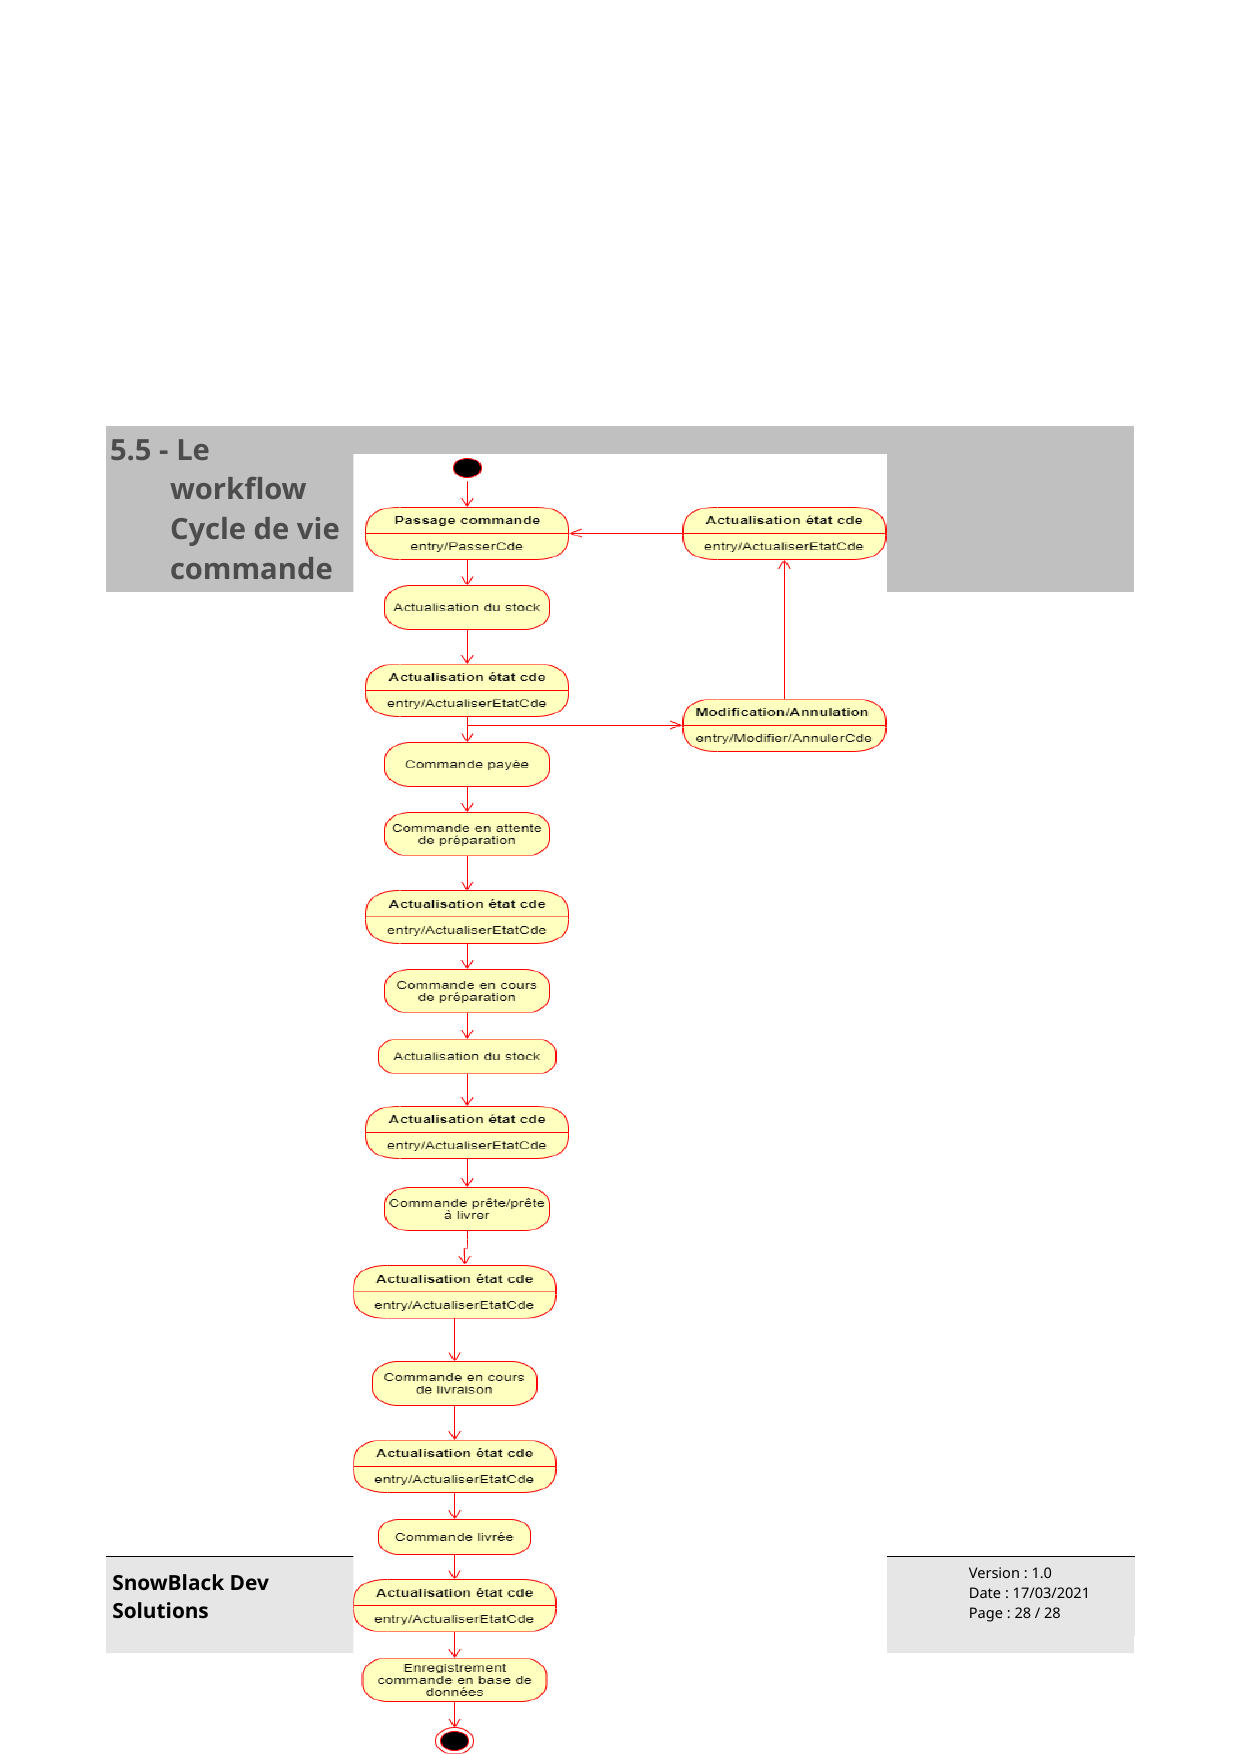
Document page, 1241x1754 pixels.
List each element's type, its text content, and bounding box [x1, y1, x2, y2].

subtitle Le workflow Cycle de vie commande [107, 427, 1133, 591]
picture [353, 454, 887, 1754]
